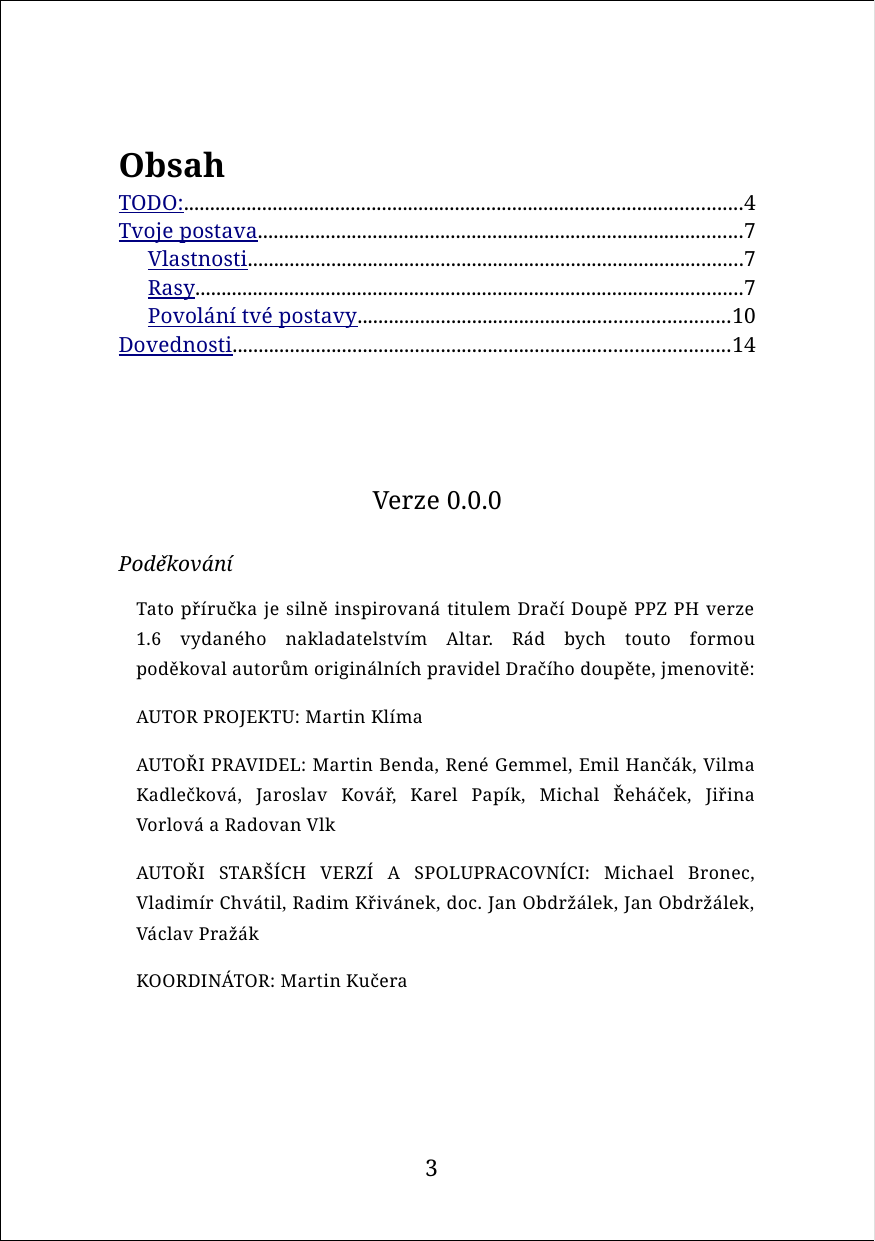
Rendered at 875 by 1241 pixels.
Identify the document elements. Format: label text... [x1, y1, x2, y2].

text TODO: 4 [118, 188, 756, 216]
text Rasy 7 [148, 273, 756, 301]
text Tvoje postava 7 [118, 216, 756, 244]
subtitle Obsah [118, 142, 756, 188]
text AUTOR PROJEKTU: Martin Klíma [136, 704, 756, 728]
text Dovednosti 14 [118, 330, 756, 358]
text Verze 0.0.0 [118, 482, 756, 517]
text KOORDINÁTOR: Martin Kučera [136, 969, 756, 993]
text Vlastnosti 7 [148, 244, 756, 273]
text AUTOŘI PRAVIDEL: Martin Benda, René Gemmel, Emil Hančák, Vilma Kadlečková, Jaroslav Kovář, Karel Papík, Michal Řeháček, Jiřina Vorlová a Radovan Vlk [136, 752, 756, 837]
text Poděkování [118, 549, 756, 577]
text AUTOŘI STARŠÍCH VERZÍ A SPOLUPRACOVNÍCI: Michael Bronec, Vladimír Chvátil, Radim Křivánek, doc. Jan Obdržálek, Jan Obdržálek, Václav Pražák [136, 861, 756, 945]
text Tato příručka je silně inspirovaná titulem Dračí Doupě PPZ PH verze 1.6 vydaného nakladatelstvím Altar. Rád bych touto formou poděkoval autorům originálních pravidel Dračího doupěte, jmenovitě: [136, 596, 756, 681]
text Povolání tvé postavy 10 [148, 301, 756, 330]
